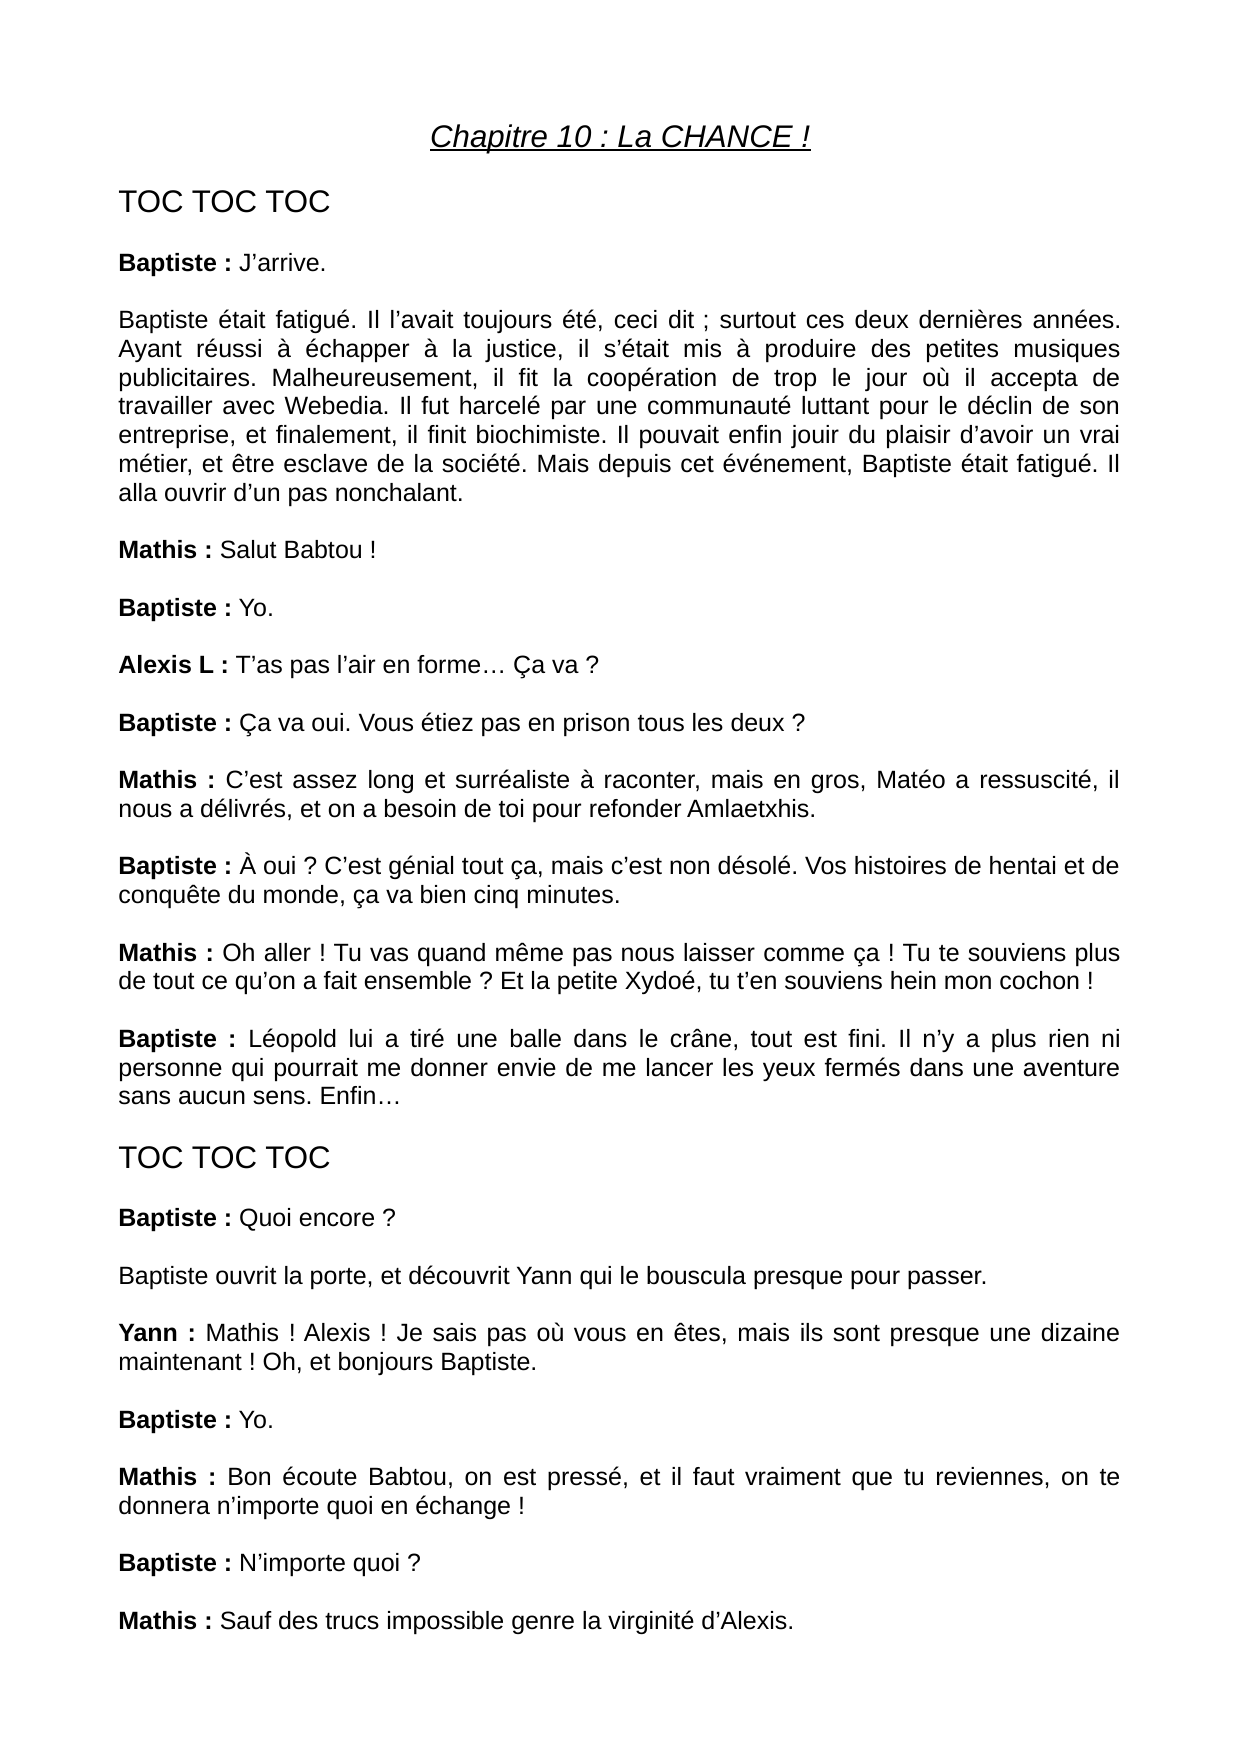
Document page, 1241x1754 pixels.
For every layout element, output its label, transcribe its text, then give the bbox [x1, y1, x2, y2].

text Baptiste : Quoi encore ? [118, 1203, 1122, 1232]
text Baptiste : Yo. [118, 592, 1122, 621]
text TOC TOC TOC [118, 1139, 1122, 1175]
text Baptiste était fatigué. Il l’avait toujours été, ceci dit ; surtout ces deux dernières années. Ayant réussi à échapper à la justice, il s’était mis à produire des petites musiques publicitaires. Malheureusement, il fit la coopération de trop le jour où il accepta de travailler avec Webedia. Il fut harcelé par une communauté luttant pour le déclin de son entreprise, et finalement, il finit biochimiste. Il pouvait enfin jouir du plaisir d’avoir un vrai métier, et être esclave de la société. Mais depuis cet événement, Baptiste était fatigué. Il alla ouvrir d’un pas nonchalant. [118, 305, 1122, 506]
text Baptiste : J’arrive. [118, 247, 1122, 276]
text Baptiste : À oui ? C’est génial tout ça, mais c’est non désolé. Vos histoires de hentai et de conquête du monde, ça va bien cinq minutes. [118, 851, 1122, 909]
text Mathis : Sauf des trucs impossible genre la virginité d’Alexis. [118, 1606, 1122, 1635]
text Yann : Mathis ! Alexis ! Je sais pas où vous en êtes, mais ils sont presque une dizaine maintenant ! Oh, et bonjours Baptiste. [118, 1318, 1122, 1376]
text Baptiste : Yo. [118, 1405, 1122, 1433]
text Baptiste : N’importe quoi ? [118, 1548, 1122, 1577]
text Mathis : Bon écoute Babtou, on est pressé, et il faut vraiment que tu reviennes, on te donnera n’importe quoi en échange ! [118, 1462, 1122, 1520]
text Mathis : Oh aller ! Tu vas quand même pas nous laisser comme ça ! Tu te souviens plus de tout ce qu’on a fait ensemble ? Et la petite Xydoé, tu t’en souviens hein mon cochon ! [118, 937, 1122, 995]
text Baptiste : Ça va oui. Vous étiez pas en prison tous les deux ? [118, 707, 1122, 736]
text Chapitre 10 : La CHANCE ! [118, 118, 1122, 154]
text Mathis : C’est assez long et surréaliste à raconter, mais en gros, Matéo a ressuscité, il nous a délivrés, et on a besoin de toi pour refonder Amlaetxhis. [118, 765, 1122, 822]
text Baptiste ouvrit la porte, et découvrit Yann qui le bouscula presque pour passer. [118, 1261, 1122, 1290]
text Alexis L : T’as pas l’air en forme… Ça va ? [118, 650, 1122, 679]
text Mathis : Salut Babtou ! [118, 535, 1122, 564]
text Baptiste : Léopold lui a tiré une balle dans le crâne, tout est fini. Il n’y a plus rien ni personne qui pourrait me donner envie de me lancer les yeux fermés dans une aventure sans aucun sens. Enfin… [118, 1024, 1122, 1110]
text TOC TOC TOC [118, 183, 1122, 219]
